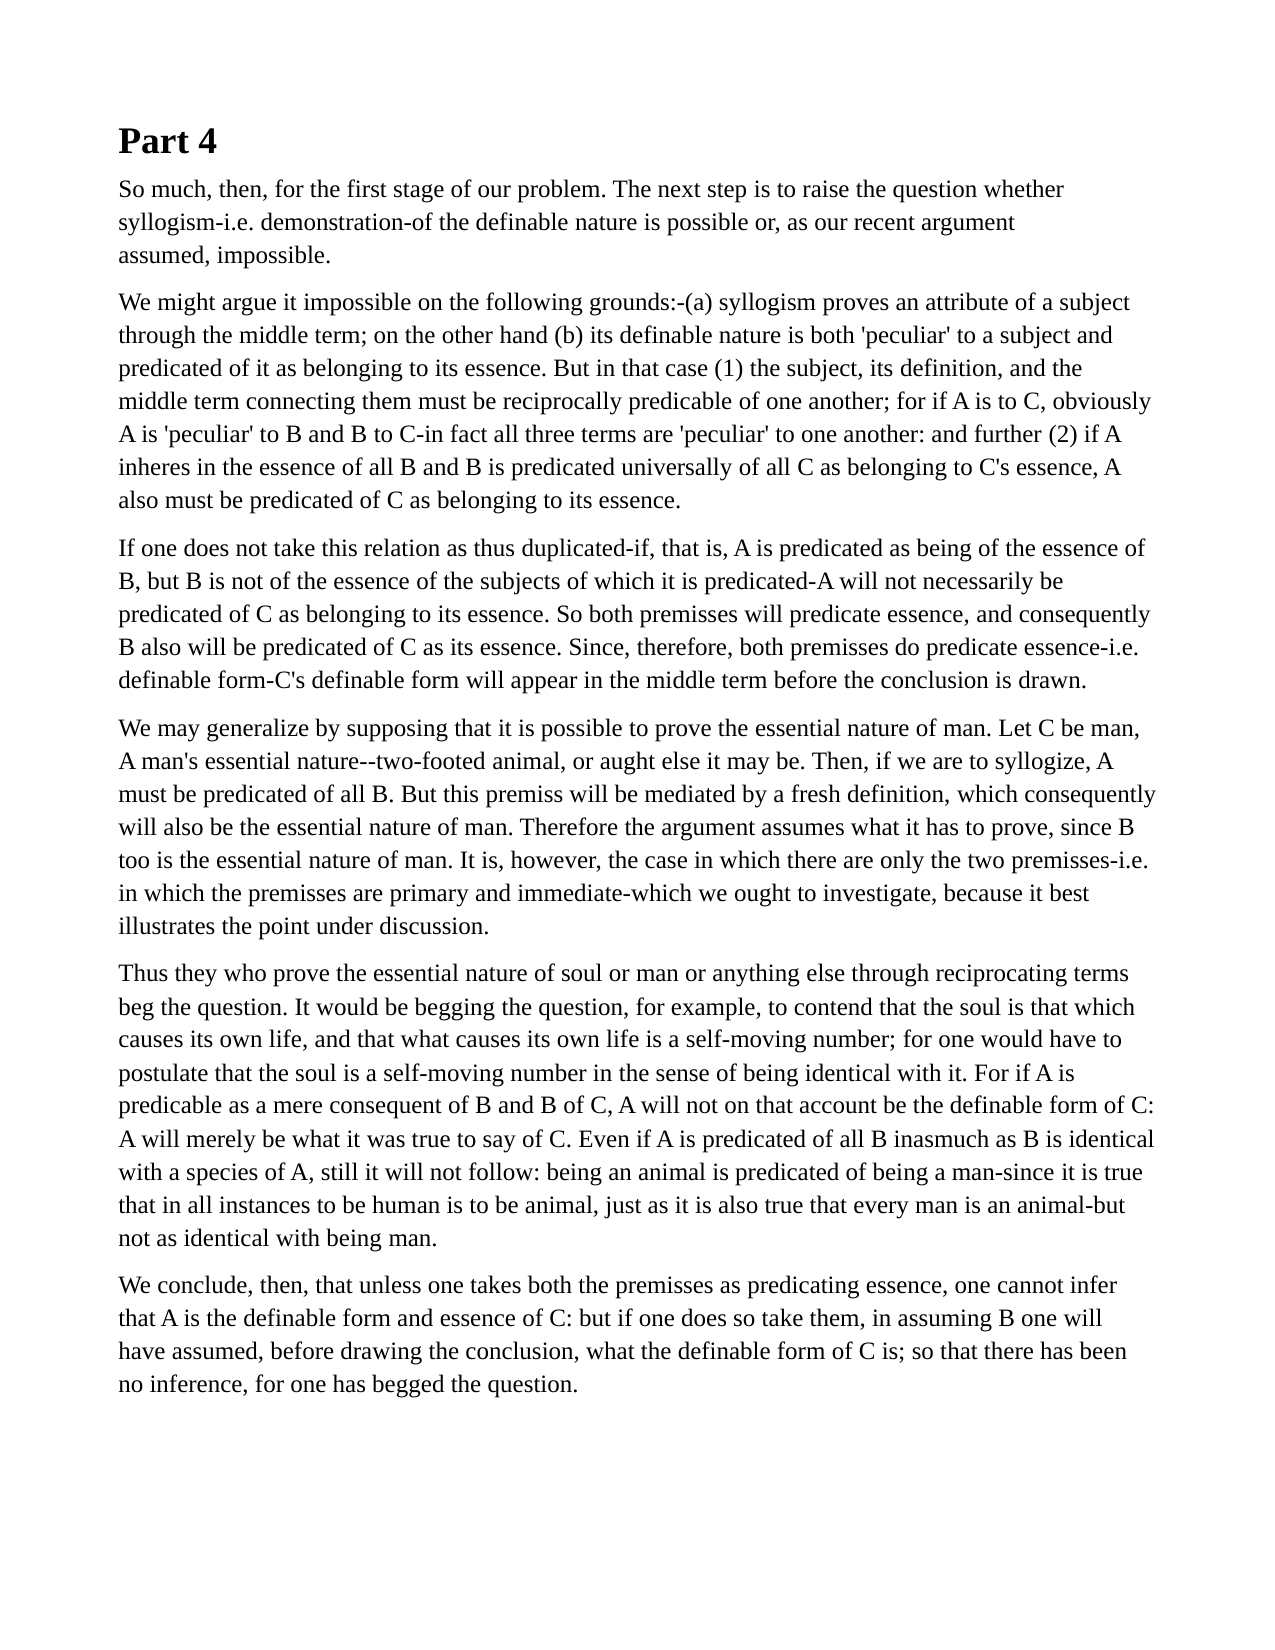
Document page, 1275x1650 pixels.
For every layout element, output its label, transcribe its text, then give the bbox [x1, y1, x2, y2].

subtitle Part 4 [118, 118, 1157, 161]
text We may generalize by supposing that it is possible to prove the essential nature of man. Let C be man, A man's essential nature--two-footed animal, or aught else it may be. Then, if we are to syllogize, A must be predicated of all B. But this premiss will be mediated by a fresh definition, which consequently will also be the essential nature of man. Therefore the argument assumes what it has to prove, since B too is the essential nature of man. It is, however, the case in which there are only the two premisses-i.e. in which the premisses are primary and immediate-which we ought to investigate, because it best illustrates the point under discussion. [118, 713, 1157, 940]
text We might argue it impossible on the following grounds:-(a) syllogism proves an attribute of a subject through the middle term; on the other hand (b) its definable nature is both 'peculiar' to a subject and predicated of it as belonging to its essence. But in that case (1) the subject, its definition, and the middle term connecting them must be reciprocally predicable of one another; for if A is to C, obviously A is 'peculiar' to B and B to C-in fact all three terms are 'peculiar' to one another: and further (2) if A inheres in the essence of all B and B is predicated universally of all C as belonging to C's essence, A also must be predicated of C as belonging to its essence. [118, 287, 1157, 514]
text So much, then, for the first stage of our problem. The next step is to raise the question whether syllogism-i.e. demonstration-of the definable nature is possible or, as our recent argument assumed, impossible. [118, 174, 1157, 268]
text If one does not take this relation as thus duplicated-if, that is, A is predicated as being of the essence of B, but B is not of the essence of the subjects of which it is predicated-A will not necessarily be predicated of C as belonging to its essence. So both premisses will predicate essence, and consequently B also will be predicated of C as its essence. Since, therefore, both premisses do predicate essence-i.e. definable form-C's definable form will appear in the middle term before the conclusion is drawn. [118, 533, 1157, 694]
text Thus they who prove the essential nature of soul or man or anything else through reciprocating terms beg the question. It would be begging the question, for example, to contend that the soul is that which causes its own life, and that what causes its own life is a self-moving number; for one would have to postulate that the soul is a self-moving number in the sense of being identical with it. For if A is predicable as a mere consequent of B and B of C, A will not on that account be the definable form of C: A will merely be what it was true to say of C. Even if A is predicated of all B inasmuch as B is identical with a species of A, still it will not follow: being an animal is predicated of being a man-since it is true that in all instances to be human is to be animal, just as it is also true that every man is an animal-but not as identical with being man. [118, 958, 1157, 1251]
text We conclude, then, that unless one takes both the premisses as predicating essence, one cannot infer that A is the definable form and essence of C: but if one does so take them, in assuming B one will have assumed, before drawing the conclusion, what the definable form of C is; so that there has been no inference, for one has begged the question. [118, 1270, 1157, 1398]
